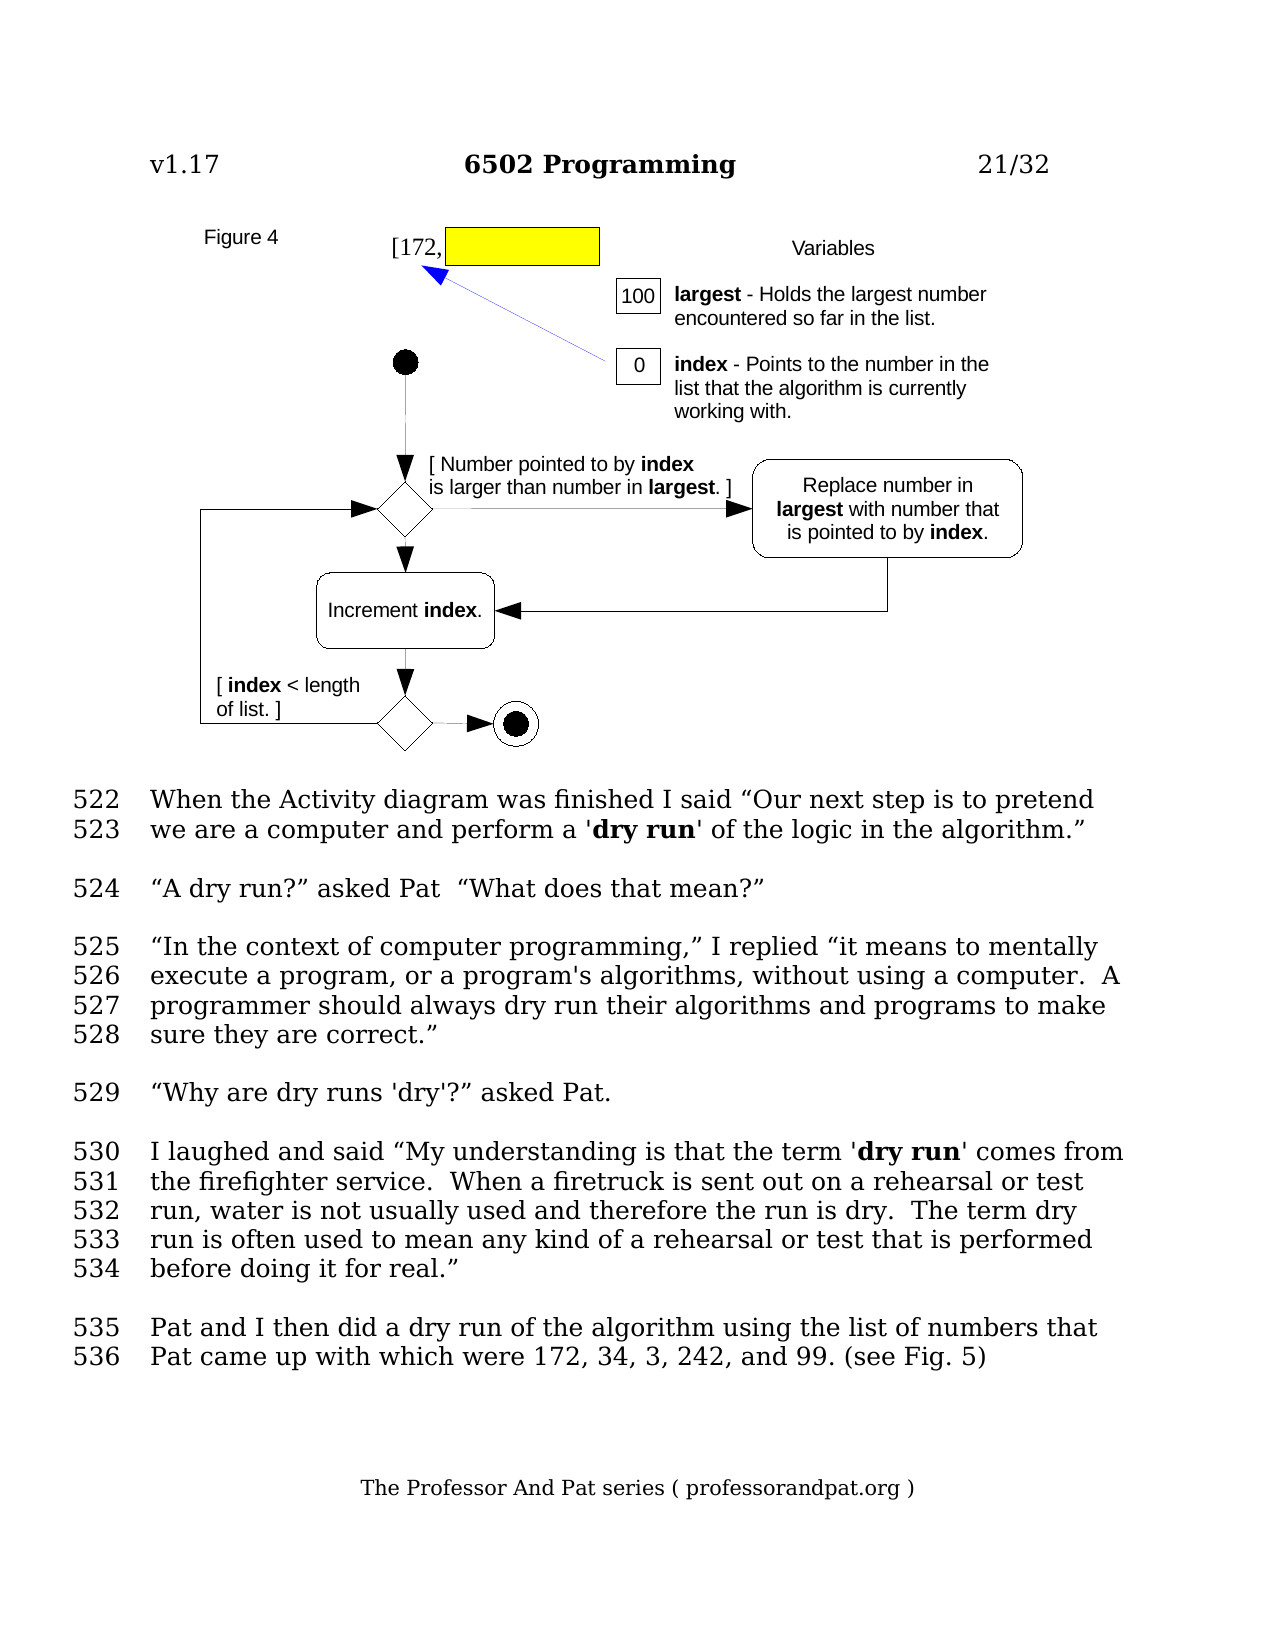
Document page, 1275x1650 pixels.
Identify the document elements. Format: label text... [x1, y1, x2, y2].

text “A dry run?” asked Pat “What does that mean?” [150, 874, 1125, 903]
text Pat and I then did a dry run of the algorithm using the list of numbers that Pat came up with which were 172, 34, 3, 242, and 99. (see Fig. 5) [150, 1313, 1125, 1372]
text When the Activity diagram was finished I said “Our next step is to pretend we are a computer and perform a 'dry run' of the logic in the algorithm.” [150, 786, 1125, 844]
text I laughed and said “My understanding is that the term 'dry run' comes from the firefighter service. When a firetruck is sent out on a rehearsal or test run, water is not usually used and therefore the run is dry. The term dry run is often used to mean any kind of a rehearsal or test that is performed before doing it for real.” [150, 1137, 1125, 1284]
text “Why are dry runs 'dry'?” asked Pat. [150, 1079, 1125, 1108]
text “In the context of computer programming,” I replied “it means to mentally execute a program, or a program's algorithms, without using a computer. A programmer should always dry run their algorithms and programs to make sure they are correct.” [150, 932, 1125, 1049]
